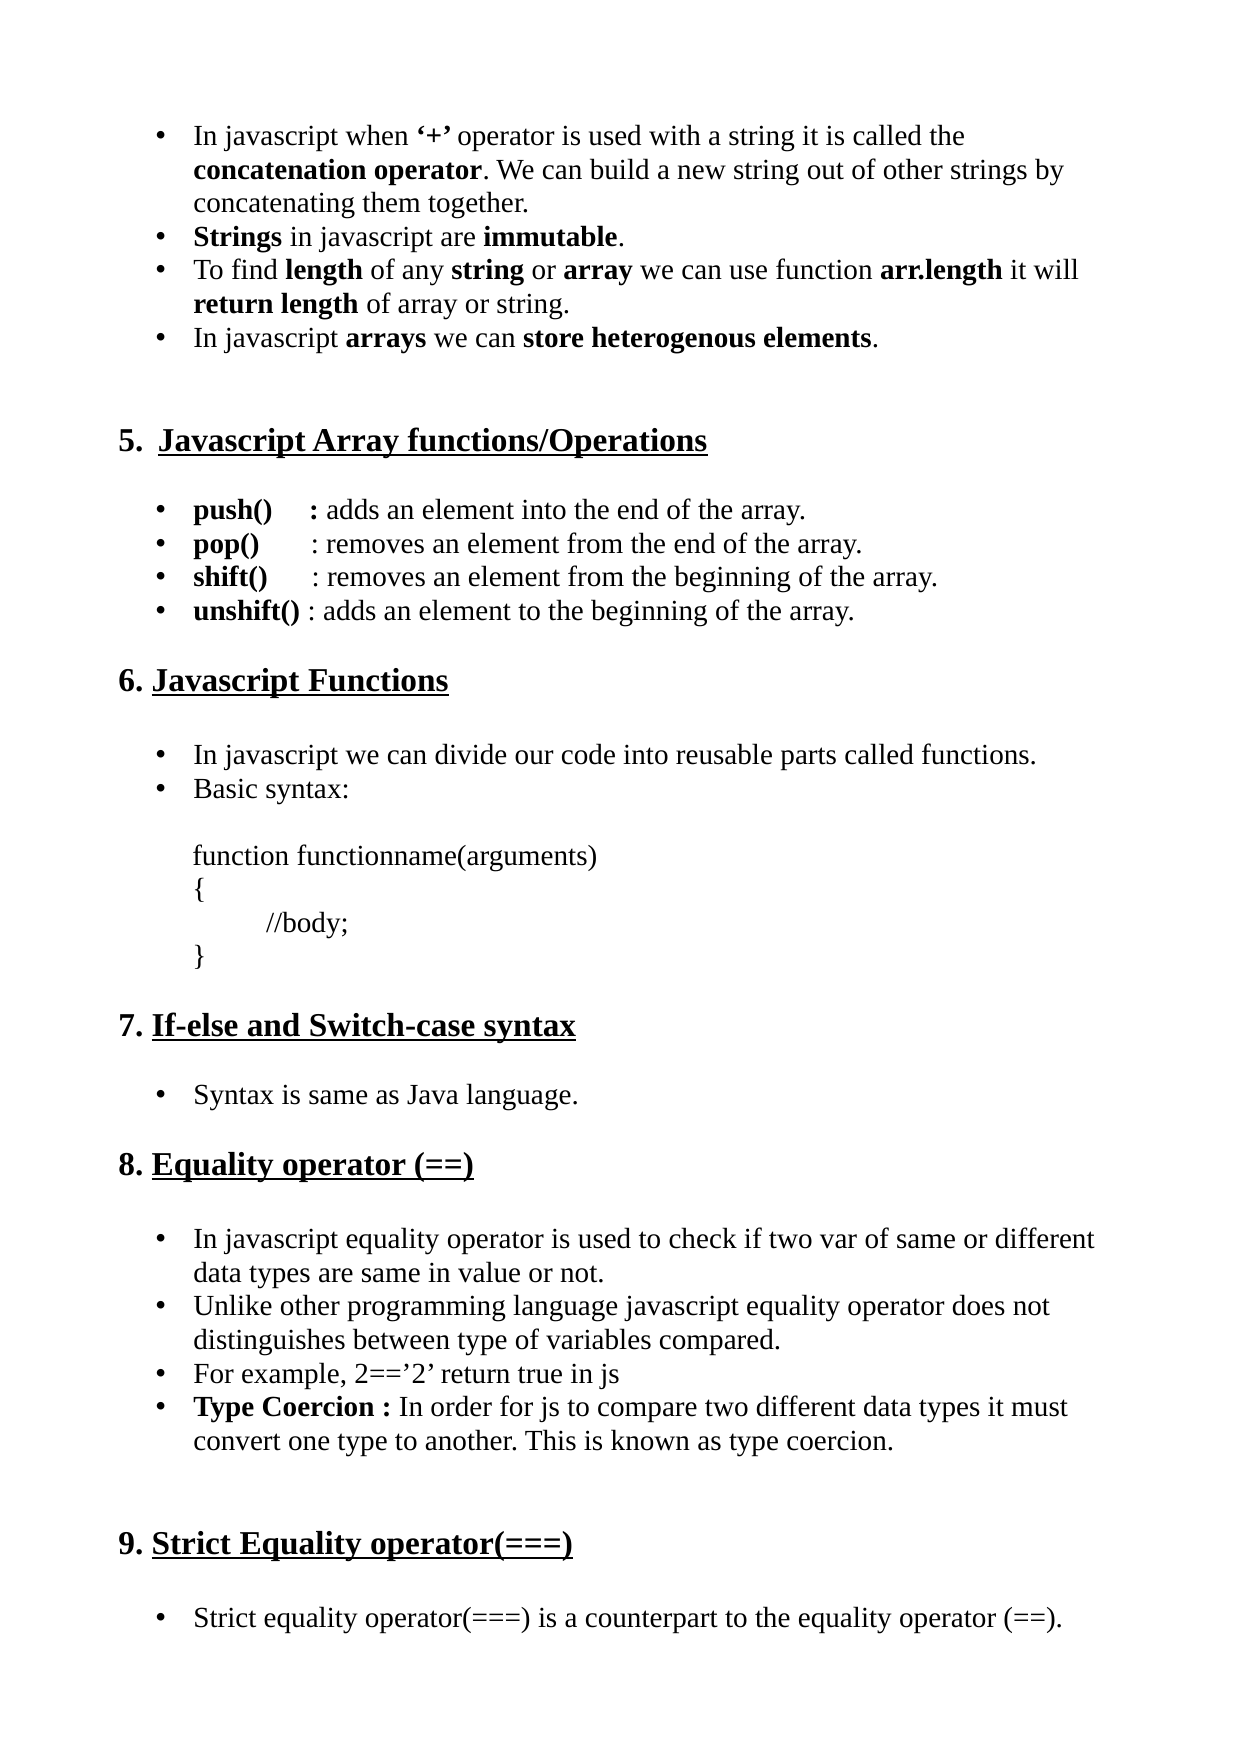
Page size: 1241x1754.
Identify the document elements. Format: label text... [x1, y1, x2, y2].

text 8. Equality operator (==) [118, 1145, 1122, 1183]
list pop() : removes an element from the end of the array. [156, 526, 1122, 559]
list Strings in javascript are immutable. [156, 219, 1122, 252]
text function functionname(arguments) [118, 838, 1122, 871]
list In javascript equality operator is used to check if two var of same or different data types are same in value or not. [156, 1221, 1122, 1288]
text 5. Javascript Array functions/Operations [118, 420, 1122, 459]
text 9. Strict Equality operator(===) [118, 1524, 1122, 1562]
list Syntax is same as Java language. [156, 1077, 1122, 1111]
list unshift() : adds an element to the beginning of the array. [156, 593, 1122, 627]
list For example, 2==’2’ return true in js [156, 1356, 1122, 1389]
list In javascript when ‘+’ operator is used with a string it is called the concatenation operator. We can build a new string out of other strings by concatenating them together. [156, 118, 1122, 219]
list Unlike other programming language javascript equality operator does not distinguishes between type of variables compared. [156, 1288, 1122, 1356]
text 6. Javascript Functions [118, 660, 1122, 699]
list Strict equality operator(===) is a counterpart to the equality operator (==). [156, 1600, 1122, 1634]
list To find length of any string or array we can use function arr.length it will return length of array or string. [156, 252, 1122, 320]
list In javascript we can divide our code into reusable parts called functions. [156, 737, 1122, 771]
text { [118, 871, 1122, 905]
list Basic syntax: [156, 771, 1122, 804]
list shift() : removes an element from the beginning of the array. [156, 559, 1122, 593]
list push() : adds an element into the end of the array. [156, 492, 1122, 526]
list In javascript arrays we can store heterogenous elements. [156, 320, 1122, 353]
text 7. If-else and Switch-case syntax [118, 1006, 1122, 1044]
text } [118, 938, 1122, 972]
text //body; [118, 905, 1122, 938]
list Type Coercion : In order for js to compare two different data types it must convert one type to another. This is known as type coercion. [156, 1389, 1122, 1457]
